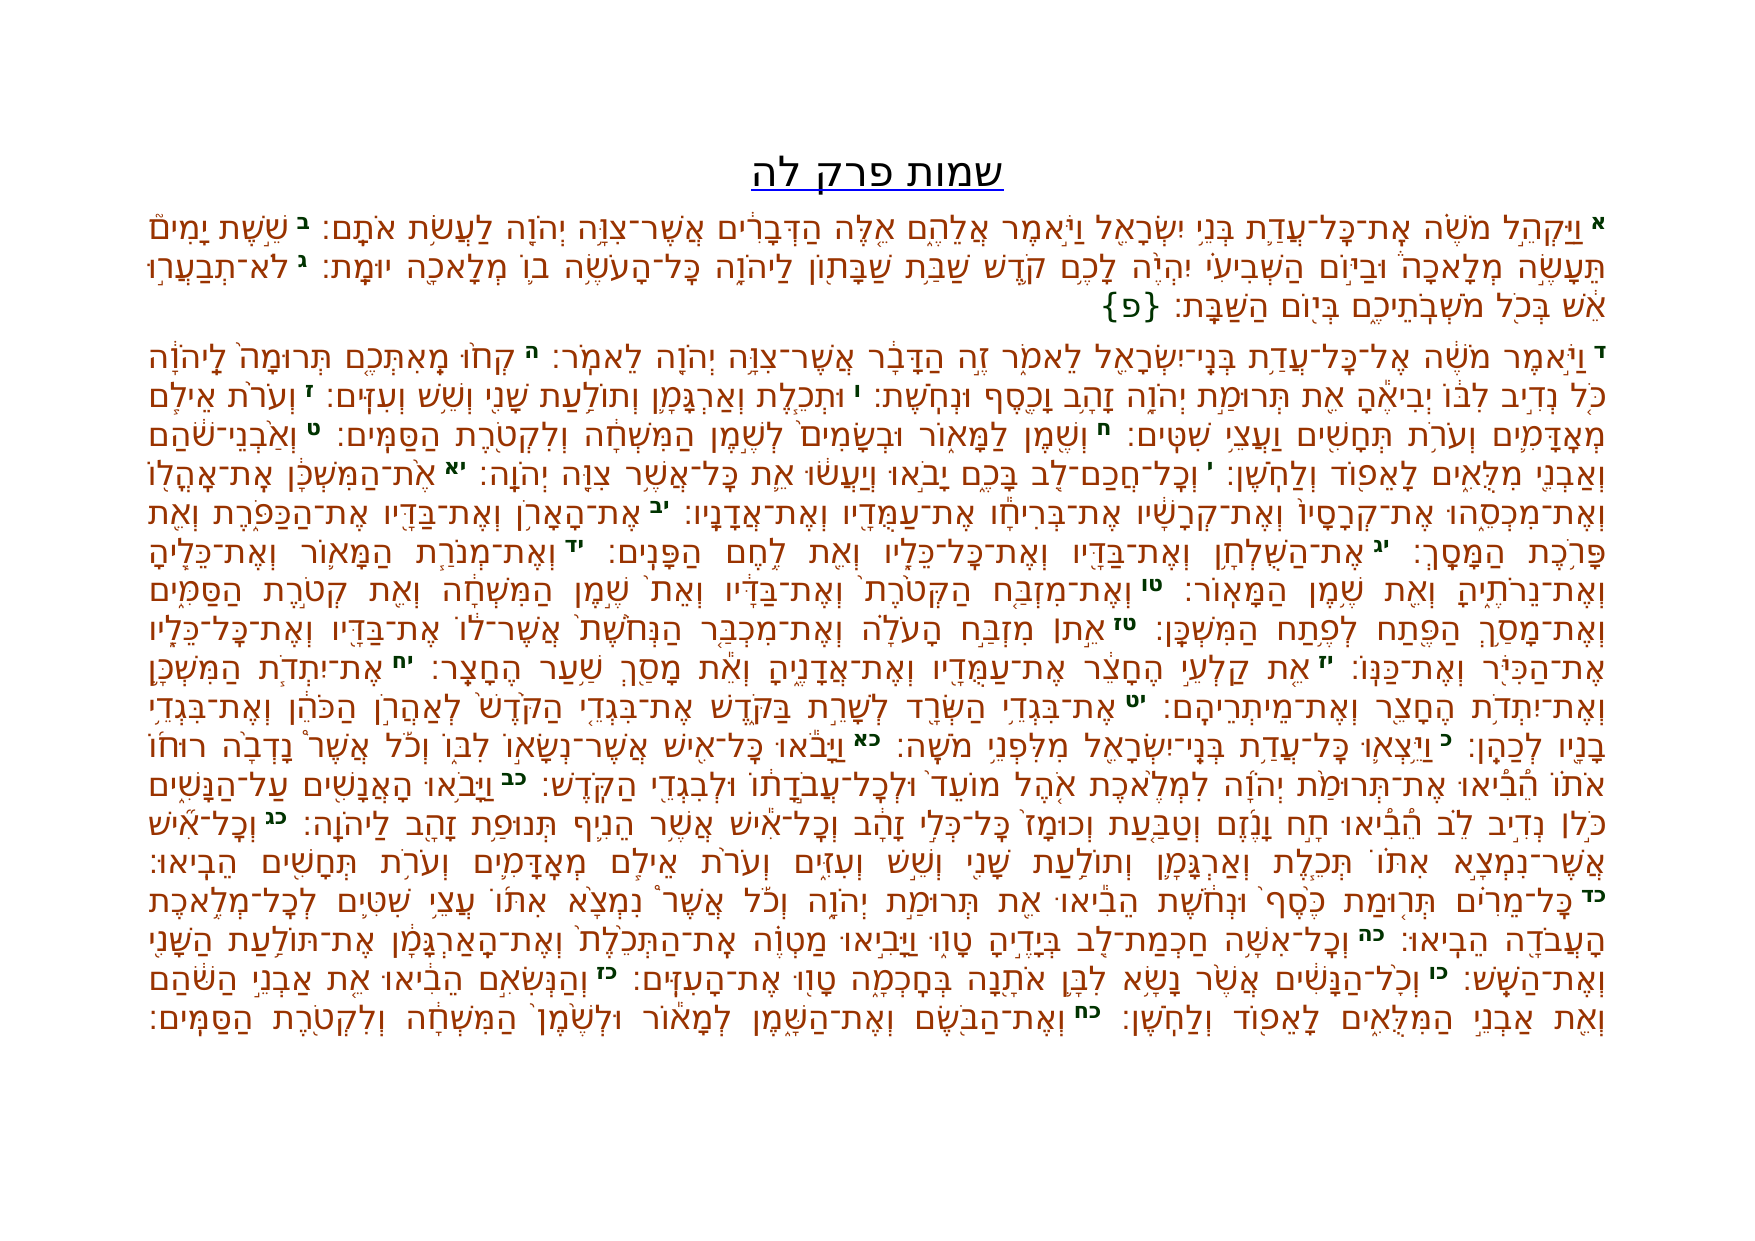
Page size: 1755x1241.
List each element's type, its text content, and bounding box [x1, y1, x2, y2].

text ד וַיֹּ֣אמֶר מֹשֶׁ֔ה אֶל־כׇּל־עֲדַ֥ת בְּנֵֽי־יִשְׂרָאֵ֖ל לֵאמֹ֑ר זֶ֣ה הַדָּבָ֔ר אֲשֶׁר־צִוָּ֥ה יְהֹוָ֖ה לֵאמֹֽר׃ ה קְח֨וּ מֵֽאִתְּכֶ֤ם תְּרוּמָה֙ לַֽיהֹוָ֔ה כֹּ֚ל נְדִ֣יב לִבּ֔וֹ יְבִיאֶ֕הָ אֵ֖ת תְּרוּמַ֣ת יְהֹוָ֑ה זָהָ֥ב וָכֶ֖סֶף וּנְחֹֽשֶׁת׃ ו וּתְכֵ֧לֶת וְאַרְגָּמָ֛ן וְתוֹלַ֥עַת שָׁנִ֖י וְשֵׁ֥שׁ וְעִזִּֽים׃ ז וְעֹרֹ֨ת אֵילִ֧ם מְאׇדָּמִ֛ים וְעֹרֹ֥ת תְּחָשִׁ֖ים וַעֲצֵ֥י שִׁטִּֽים׃ ח וְשֶׁ֖מֶן לַמָּא֑וֹר וּבְשָׂמִים֙ לְשֶׁ֣מֶן הַמִּשְׁחָ֔ה וְלִקְטֹ֖רֶת הַסַּמִּֽים׃ ט וְאַ֨בְנֵי־שֹׁ֔הַם וְאַבְנֵ֖י מִלֻּאִ֑ים לָאֵפ֖וֹד וְלַחֹֽשֶׁן׃ י וְכׇל־חֲכַם־לֵ֖ב בָּכֶ֑ם יָבֹ֣אוּ וְיַעֲשׂ֔וּ אֵ֛ת כׇּל־אֲשֶׁ֥ר צִוָּ֖ה יְהֹוָֽה׃ יא אֶ֨ת־הַמִּשְׁכָּ֔ן אֶֽת־אׇהֳל֖וֹ וְאֶת־מִכְסֵ֑הוּ אֶת־קְרָסָיו֙ וְאֶת־קְרָשָׁ֔יו אֶת־בְּרִיחָ֕ו אֶת־עַמֻּדָ֖יו וְאֶת־אֲדָנָֽיו׃ יב אֶת־הָאָרֹ֥ן וְאֶת־בַּדָּ֖יו אֶת־הַכַּפֹּ֑רֶת וְאֵ֖ת פָּרֹ֥כֶת הַמָּסָֽךְ׃ יג אֶת־הַשֻּׁלְחָ֥ן וְאֶת־בַּדָּ֖יו וְאֶת־כׇּל־כֵּלָ֑יו וְאֵ֖ת לֶ֥חֶם הַפָּנִֽים׃ יד וְאֶת־מְנֹרַ֧ת הַמָּא֛וֹר וְאֶת־כֵּלֶ֖יהָ וְאֶת־נֵרֹתֶ֑יהָ וְאֵ֖ת שֶׁ֥מֶן הַמָּאֽוֹר׃ טו וְאֶת־מִזְבַּ֤ח הַקְּטֹ֙רֶת֙ וְאֶת־בַּדָּ֔יו וְאֵת֙ שֶׁ֣מֶן הַמִּשְׁחָ֔ה וְאֵ֖ת קְטֹ֣רֶת הַסַּמִּ֑ים וְאֶת־מָסַ֥ךְ הַפֶּ֖תַח לְפֶ֥תַח הַמִּשְׁכָּֽן׃ טז אֵ֣ת׀ מִזְבַּ֣ח הָעֹלָ֗ה וְאֶת־מִכְבַּ֤ר הַנְּחֹ֙שֶׁת֙ אֲשֶׁר־ל֔וֹ אֶת־בַּדָּ֖יו וְאֶת־כׇּל־כֵּלָ֑יו אֶת־הַכִּיֹּ֖ר וְאֶת־כַּנּֽוֹ׃ יז אֵ֚ת קַלְעֵ֣י הֶחָצֵ֔ר אֶת־עַמֻּדָ֖יו וְאֶת־אֲדָנֶ֑יהָ וְאֵ֕ת מָסַ֖ךְ שַׁ֥עַר הֶחָצֵֽר׃ יח אֶת־יִתְדֹ֧ת הַמִּשְׁכָּ֛ן וְאֶת־יִתְדֹ֥ת הֶחָצֵ֖ר וְאֶת־מֵיתְרֵיהֶֽם׃ יט אֶת־בִּגְדֵ֥י הַשְּׂרָ֖ד לְשָׁרֵ֣ת בַּקֹּ֑דֶשׁ אֶת־בִּגְדֵ֤י הַקֹּ֙דֶשׁ֙ לְאַהֲרֹ֣ן הַכֹּהֵ֔ן וְאֶת־בִּגְדֵ֥י בָנָ֖יו לְכַהֵֽן׃ כ וַיֵּ֥צְא֛וּ כׇּל־עֲדַ֥ת בְּנֵֽי־יִשְׂרָאֵ֖ל מִלִּפְנֵ֥י מֹשֶֽׁה׃ כא וַיָּבֹ֕אוּ כׇּל־אִ֖ישׁ אֲשֶׁר־נְשָׂא֣וֹ לִבּ֑וֹ וְכֹ֡ל אֲשֶׁר֩ נָדְבָ֨ה רוּח֜וֹ אֹת֗וֹ הֵ֠בִ֠יאוּ אֶת־תְּרוּמַ֨ת יְהֹוָ֜ה לִמְלֶ֨אכֶת אֹ֤הֶל מוֹעֵד֙ וּלְכׇל־עֲבֹ֣דָת֔וֹ וּלְבִגְדֵ֖י הַקֹּֽדֶשׁ׃ כב וַיָּבֹ֥אוּ הָאֲנָשִׁ֖ים עַל־הַנָּשִׁ֑ים כֹּ֣ל׀ נְדִ֣יב לֵ֗ב הֵ֠בִ֠יאוּ חָ֣ח וָנֶ֜זֶם וְטַבַּ֤עַת וְכוּמָז֙ כׇּל־כְּלִ֣י זָהָ֔ב וְכׇל־אִ֕ישׁ אֲשֶׁ֥ר הֵנִ֛יף תְּנוּפַ֥ת זָהָ֖ב לַיהֹוָֽה׃ כג וְכׇל־אִ֞ישׁ אֲשֶׁר־נִמְצָ֣א אִתּ֗וֹ תְּכֵ֧לֶת וְאַרְגָּמָ֛ן וְתוֹלַ֥עַת שָׁנִ֖י וְשֵׁ֣שׁ וְעִזִּ֑ים וְעֹרֹ֨ת אֵילִ֧ם מְאׇדָּמִ֛ים וְעֹרֹ֥ת תְּחָשִׁ֖ים הֵבִֽיאוּ׃ כד כׇּל־מֵרִ֗ים תְּר֤וּמַת כֶּ֙סֶף֙ וּנְחֹ֔שֶׁת הֵבִ֕יאוּ אֵ֖ת תְּרוּמַ֣ת יְהֹוָ֑ה וְכֹ֡ל אֲשֶׁר֩ נִמְצָ֨א אִתּ֜וֹ עֲצֵ֥י שִׁטִּ֛ים לְכׇל־מְלֶ֥אכֶת הָעֲבֹדָ֖ה הֵבִֽיאוּ׃ כה וְכׇל־אִשָּׁ֥ה חַכְמַת־לֵ֖ב בְּיָדֶ֣יהָ טָו֑וּ וַיָּבִ֣יאוּ מַטְוֶ֗ה אֶֽת־הַתְּכֵ֙לֶת֙ וְאֶת־הָֽאַרְגָּמָ֔ן אֶת־תּוֹלַ֥עַת הַשָּׁנִ֖י וְאֶת־הַשֵּֽׁשׁ׃ כו וְכׇ֨ל־הַנָּשִׁ֔ים אֲשֶׁ֨ר נָשָׂ֥א לִבָּ֛ן אֹתָ֖נָה בְּחׇכְמָ֑ה טָו֖וּ אֶת־הָעִזִּֽים׃ כז וְהַנְּשִׂאִ֣ם הֵבִ֔יאוּ אֵ֚ת אַבְנֵ֣י הַשֹּׁ֔הַם וְאֵ֖ת אַבְנֵ֣י הַמִּלֻּאִ֑ים לָאֵפ֖וֹד וְלַחֹֽשֶׁן׃ כח וְאֶת־הַבֹּ֖שֶׂם וְאֶת־הַשָּׁ֑מֶן לְמָא֕וֹר וּלְשֶׁ֙מֶן֙ הַמִּשְׁחָ֔ה וְלִקְטֹ֖רֶת הַסַּמִּֽים׃ [148, 338, 1606, 1037]
text א וַיַּקְהֵ֣ל מֹשֶׁ֗ה אֶֽת־כׇּל־עֲדַ֛ת בְּנֵ֥י יִשְׂרָאֵ֖ל וַיֹּ֣אמֶר אֲלֵהֶ֑ם אֵ֚לֶּה הַדְּבָרִ֔ים אֲשֶׁר־צִוָּ֥ה יְהֹוָ֖ה לַעֲשֹׂ֥ת אֹתָֽם׃ ב שֵׁ֣שֶׁת יָמִים֮ תֵּעָשֶׂ֣ה מְלָאכָה֒ וּבַיּ֣וֹם הַשְּׁבִיעִ֗י יִהְיֶ֨ה לָכֶ֥ם קֹ֛דֶשׁ שַׁבַּ֥ת שַׁבָּת֖וֹן לַיהֹוָ֑ה כׇּל־הָעֹשֶׂ֥ה ב֛וֹ מְלָאכָ֖ה יוּמָֽת׃ ג לֹא־תְבַעֲר֣וּ אֵ֔שׁ בְּכֹ֖ל מֹשְׁבֹֽתֵיכֶ֑ם בְּי֖וֹם הַשַּׁבָּֽת׃ {פ} [148, 209, 1606, 325]
text שמות פרק לה [148, 148, 1606, 196]
